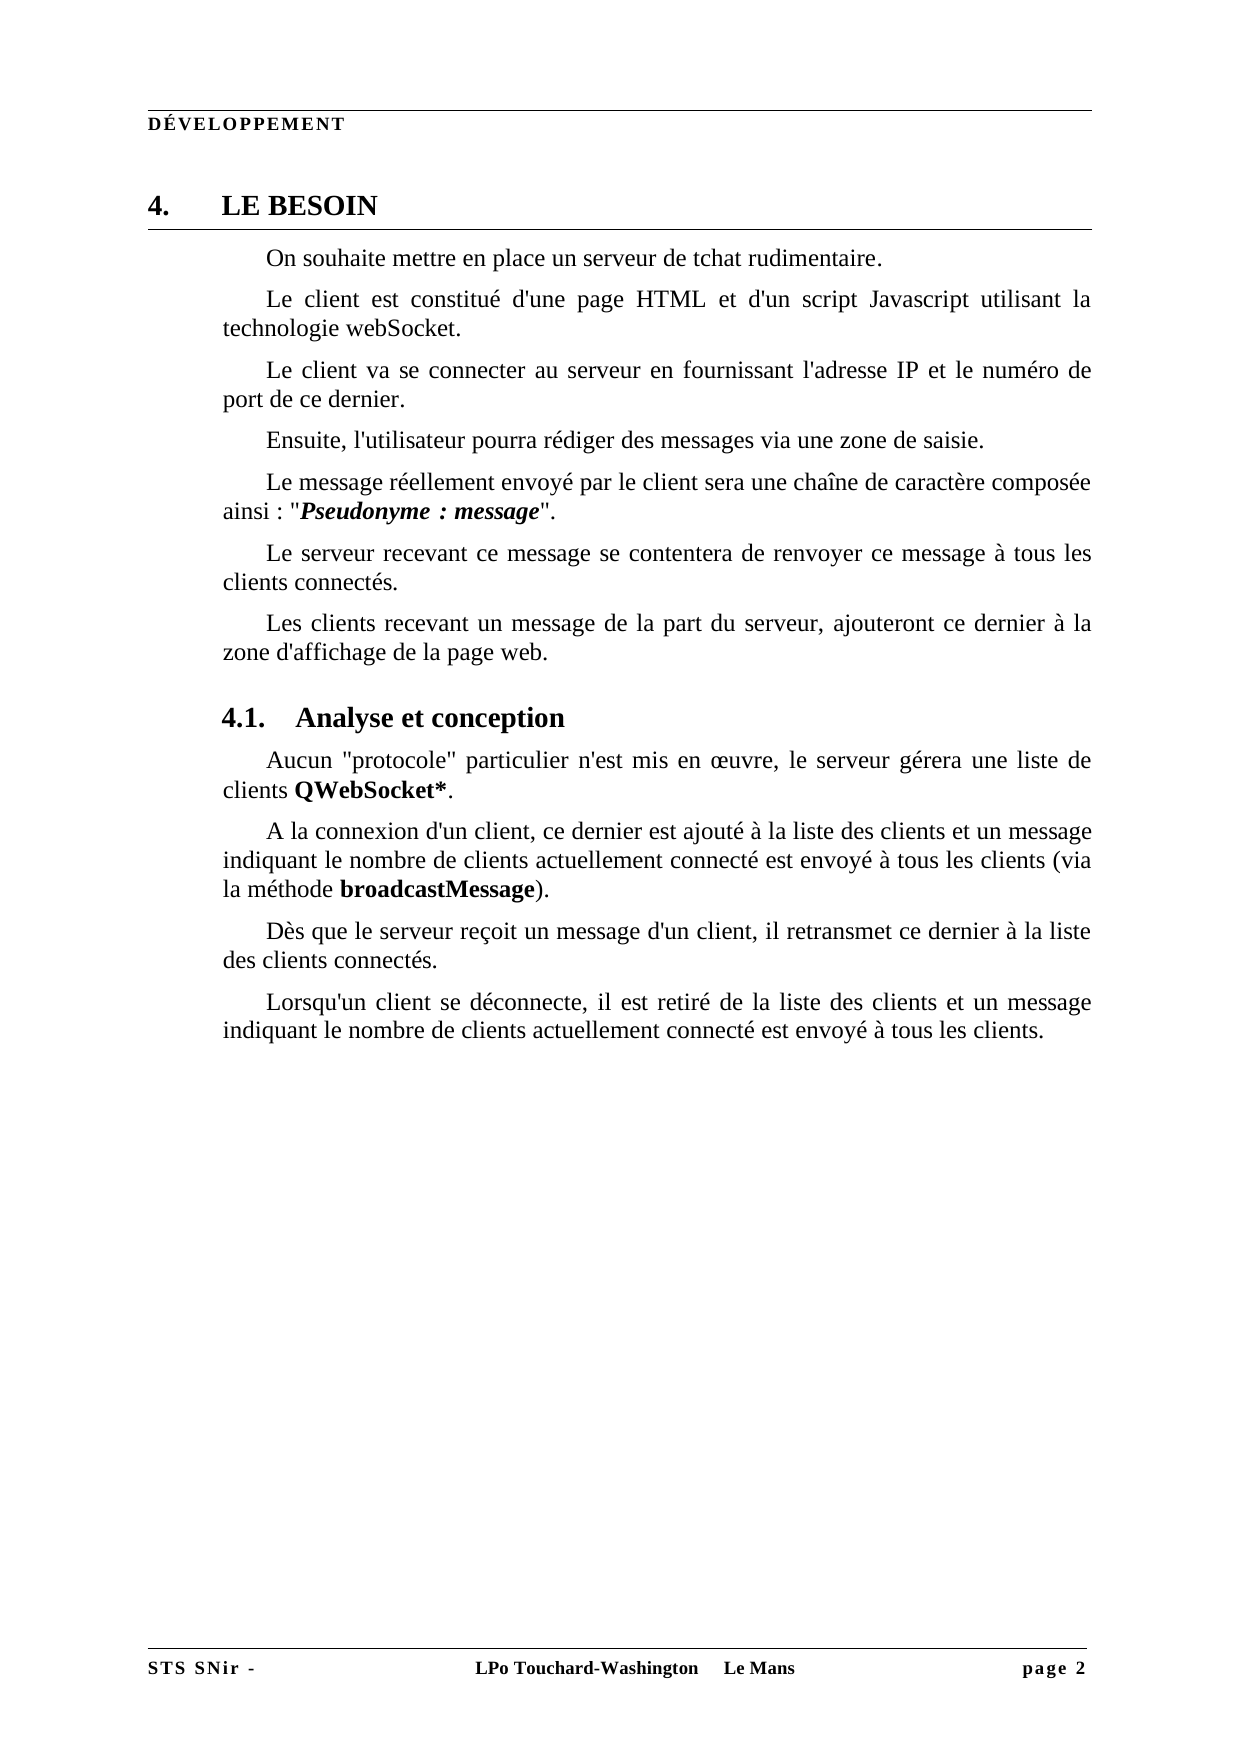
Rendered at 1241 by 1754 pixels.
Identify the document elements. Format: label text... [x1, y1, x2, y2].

text Le client est constitué d'une page HTML et d'un script Javascript utilisant la technologie webSocket. [223, 284, 1092, 342]
text Les clients recevant un message de la part du serveur, ajouteront ce dernier à la zone d'affichage de la page web. [223, 608, 1092, 666]
subtitle le besoin [148, 185, 1092, 229]
text A la connexion d'un client, ce dernier est ajouté à la liste des clients et un message indiquant le nombre de clients actuellement connecté est envoyé à tous les clients (via la méthode broadcastMessage). [223, 816, 1092, 903]
subtitle Analyse et conception [221, 704, 1092, 733]
text Aucun "protocole" particulier n'est mis en œuvre, le serveur gérera une liste de clients QWebSocket*. [223, 745, 1092, 803]
text Le client va se connecter au serveur en fournissant l'adresse IP et le numéro de port de ce dernier. [223, 355, 1092, 413]
text Lorsqu'un client se déconnecte, il est retiré de la liste des clients et un message indiquant le nombre de clients actuellement connecté est envoyé à tous les clients. [223, 986, 1092, 1044]
text Le serveur recevant ce message se contentera de renvoyer ce message à tous les clients connectés. [223, 537, 1092, 596]
text Dès que le serveur reçoit un message d'un client, il retransmet ce dernier à la liste des clients connectés. [223, 916, 1092, 974]
text On souhaite mettre en place un serveur de tchat rudimentaire. [223, 242, 1092, 272]
text Le message réellement envoyé par le client sera une chaîne de caractère composée ainsi : "Pseudonyme : message". [223, 467, 1092, 525]
text Ensuite, l'utilisateur pourra rédiger des messages via une zone de saisie. [223, 425, 1092, 454]
